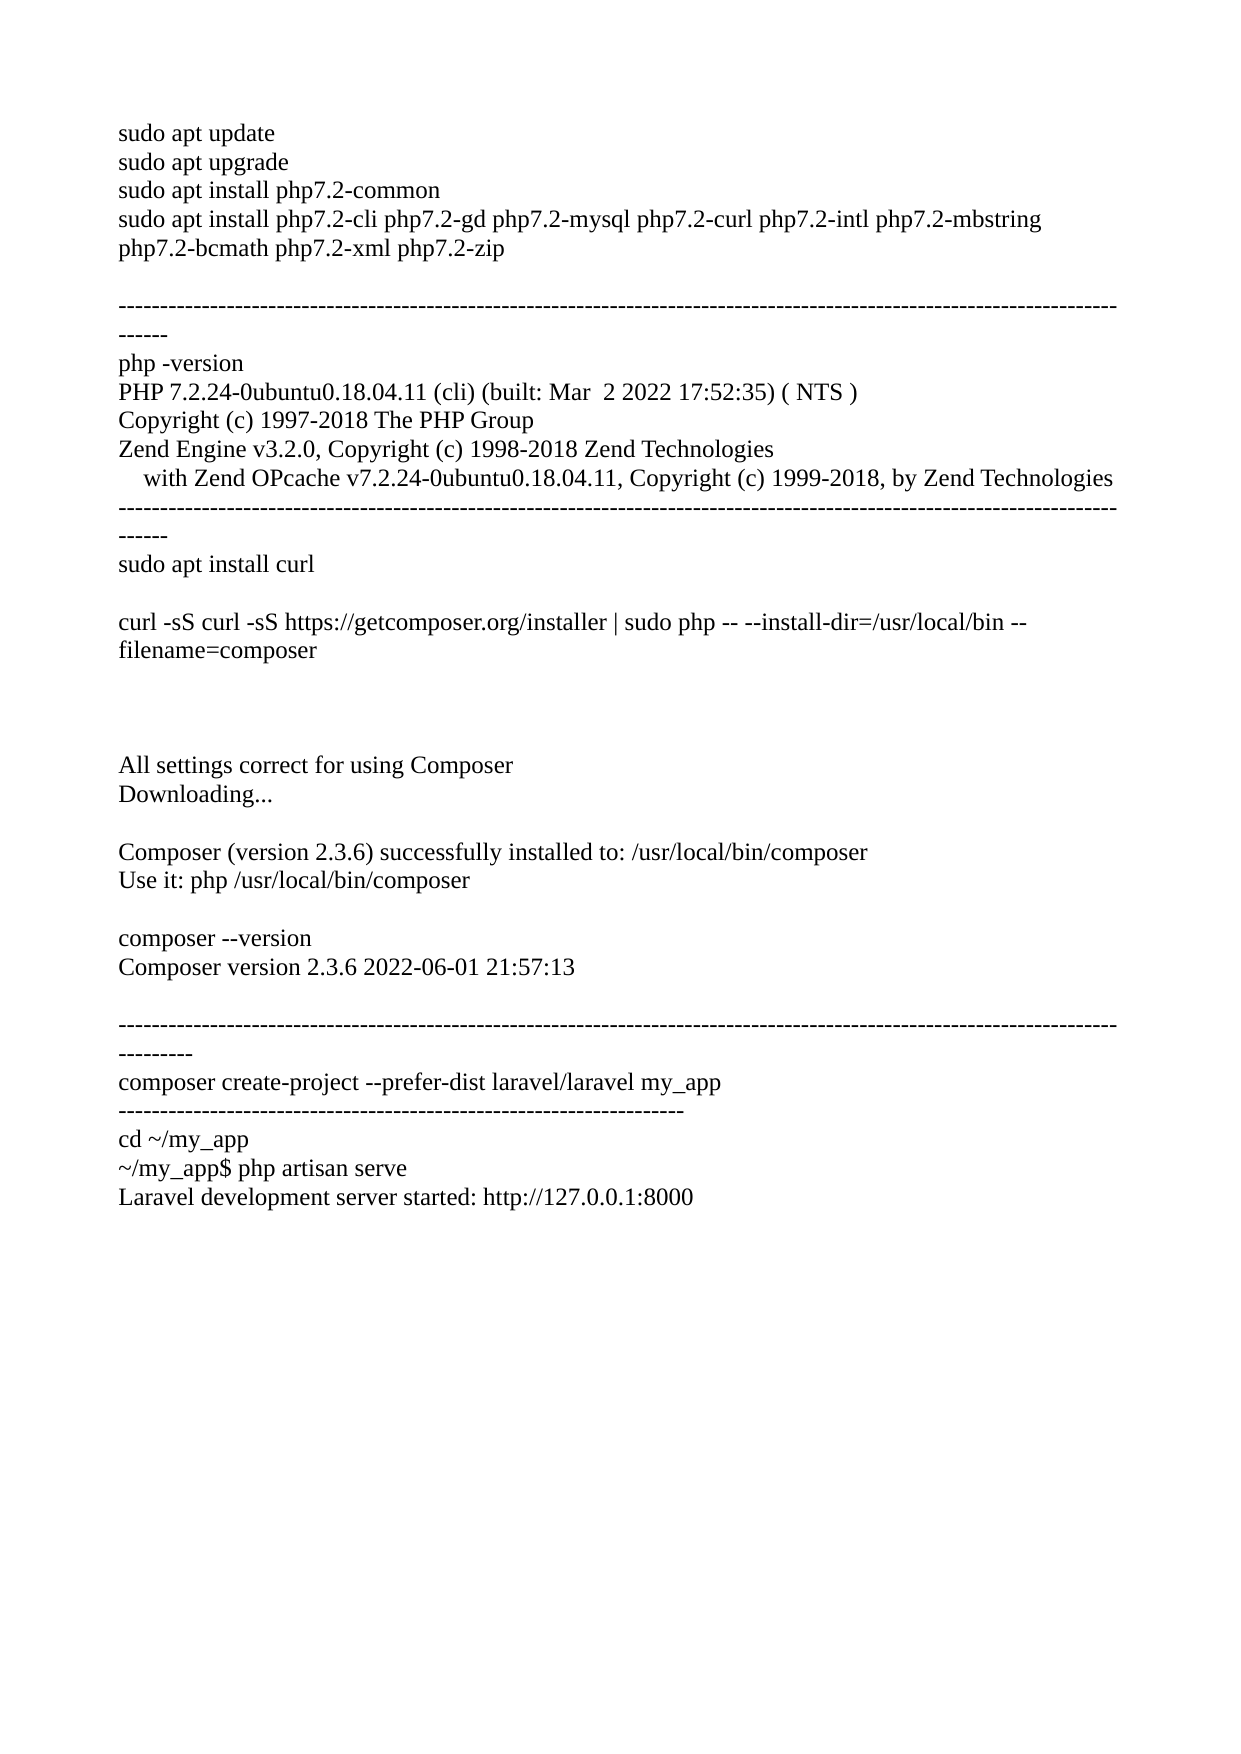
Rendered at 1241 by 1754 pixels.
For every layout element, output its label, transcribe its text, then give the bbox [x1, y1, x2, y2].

text composer --version [118, 923, 1122, 952]
text sudo apt install curl [118, 549, 1122, 578]
text Downloading... [118, 779, 1122, 808]
text ------------------------------------------------------------------------------------------------------------------------------ [118, 291, 1122, 348]
text sudo apt install php7.2-common [118, 176, 1122, 204]
text PHP 7.2.24-0ubuntu0.18.04.11 (cli) (built: Mar 2 2022 17:52:35) ( NTS ) [118, 377, 1122, 406]
text ~/my_app$ php artisan serve [118, 1153, 1122, 1182]
text -------------------------------------------------------------------- [118, 1096, 1122, 1124]
text curl -sS curl -sS https://getcomposer.org/installer | sudo php -- --install-dir=/usr/local/bin --filename=composer [118, 607, 1122, 664]
text All settings correct for using Composer [118, 751, 1122, 779]
text sudo apt install php7.2-cli php7.2-gd php7.2-mysql php7.2-curl php7.2-intl php7.2-mbstring php7.2-bcmath php7.2-xml php7.2-zip [118, 204, 1122, 262]
text Use it: php /usr/local/bin/composer [118, 866, 1122, 894]
text with Zend OPcache v7.2.24-0ubuntu0.18.04.11, Copyright (c) 1999-2018, by Zend Technologies [118, 463, 1122, 492]
text sudo apt upgrade [118, 147, 1122, 176]
text Copyright (c) 1997-2018 The PHP Group [118, 406, 1122, 434]
text --------------------------------------------------------------------------------------------------------------------------------- [118, 1009, 1122, 1067]
text composer create-project --prefer-dist laravel/laravel my_app [118, 1067, 1122, 1096]
text php -version [118, 348, 1122, 377]
text cd ~/my_app [118, 1124, 1122, 1153]
text Laravel development server started: http://127.0.0.1:8000 [118, 1182, 1122, 1211]
text ------------------------------------------------------------------------------------------------------------------------------ [118, 492, 1122, 549]
text sudo apt update [118, 118, 1122, 147]
text Composer version 2.3.6 2022-06-01 21:57:13 [118, 952, 1122, 981]
text Zend Engine v3.2.0, Copyright (c) 1998-2018 Zend Technologies [118, 434, 1122, 463]
text Composer (version 2.3.6) successfully installed to: /usr/local/bin/composer [118, 837, 1122, 866]
